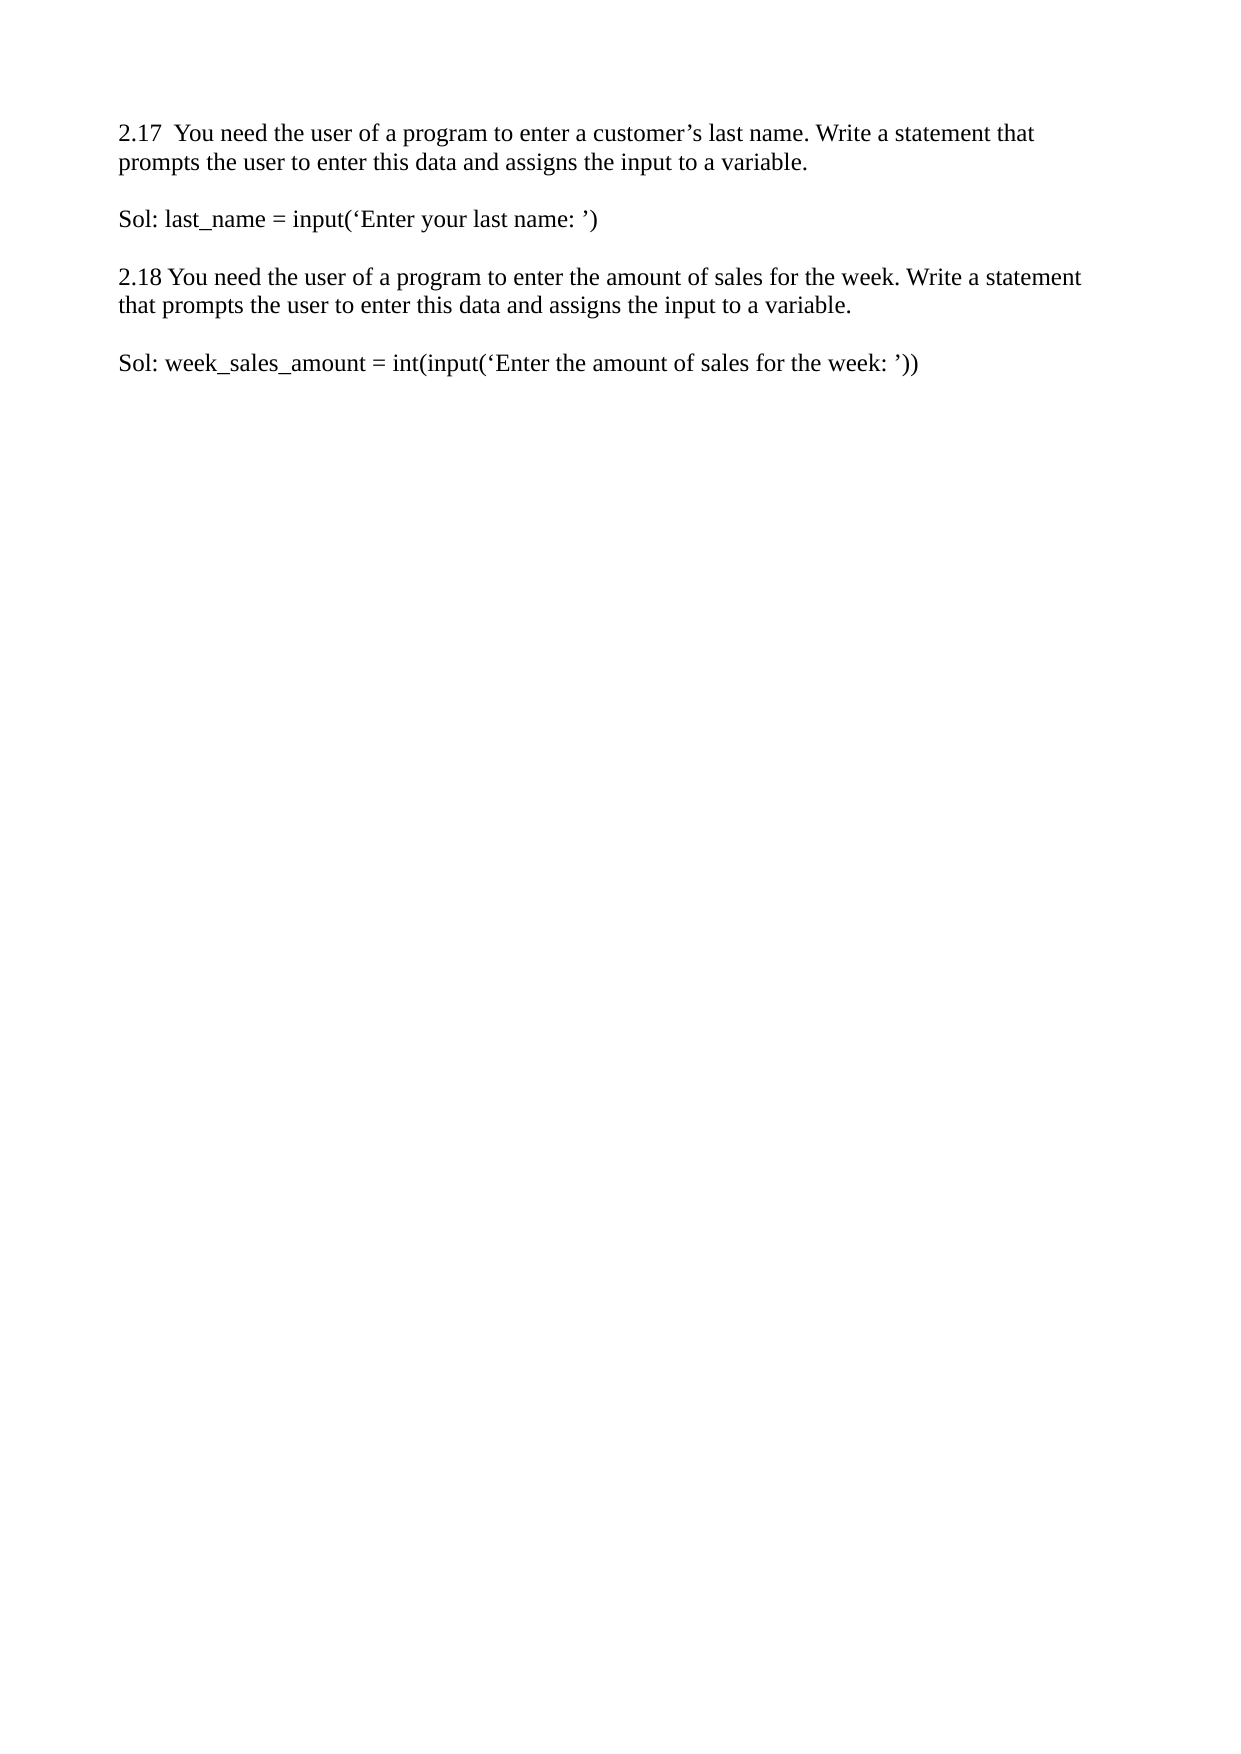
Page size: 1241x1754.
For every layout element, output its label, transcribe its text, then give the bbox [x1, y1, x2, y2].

text Sol: week_sales_amount = int(input(‘Enter the amount of sales for the week: ’)) [118, 348, 1122, 377]
text 2.17 You need the user of a program to enter a customer’s last name. Write a statement that prompts the user to enter this data and assigns the input to a variable. [118, 118, 1122, 176]
text 2.18 You need the user of a program to enter the amount of sales for the week. Write a statement that prompts the user to enter this data and assigns the input to a variable. [118, 262, 1122, 319]
text Sol: last_name = input(‘Enter your last name: ’) [118, 204, 1122, 233]
